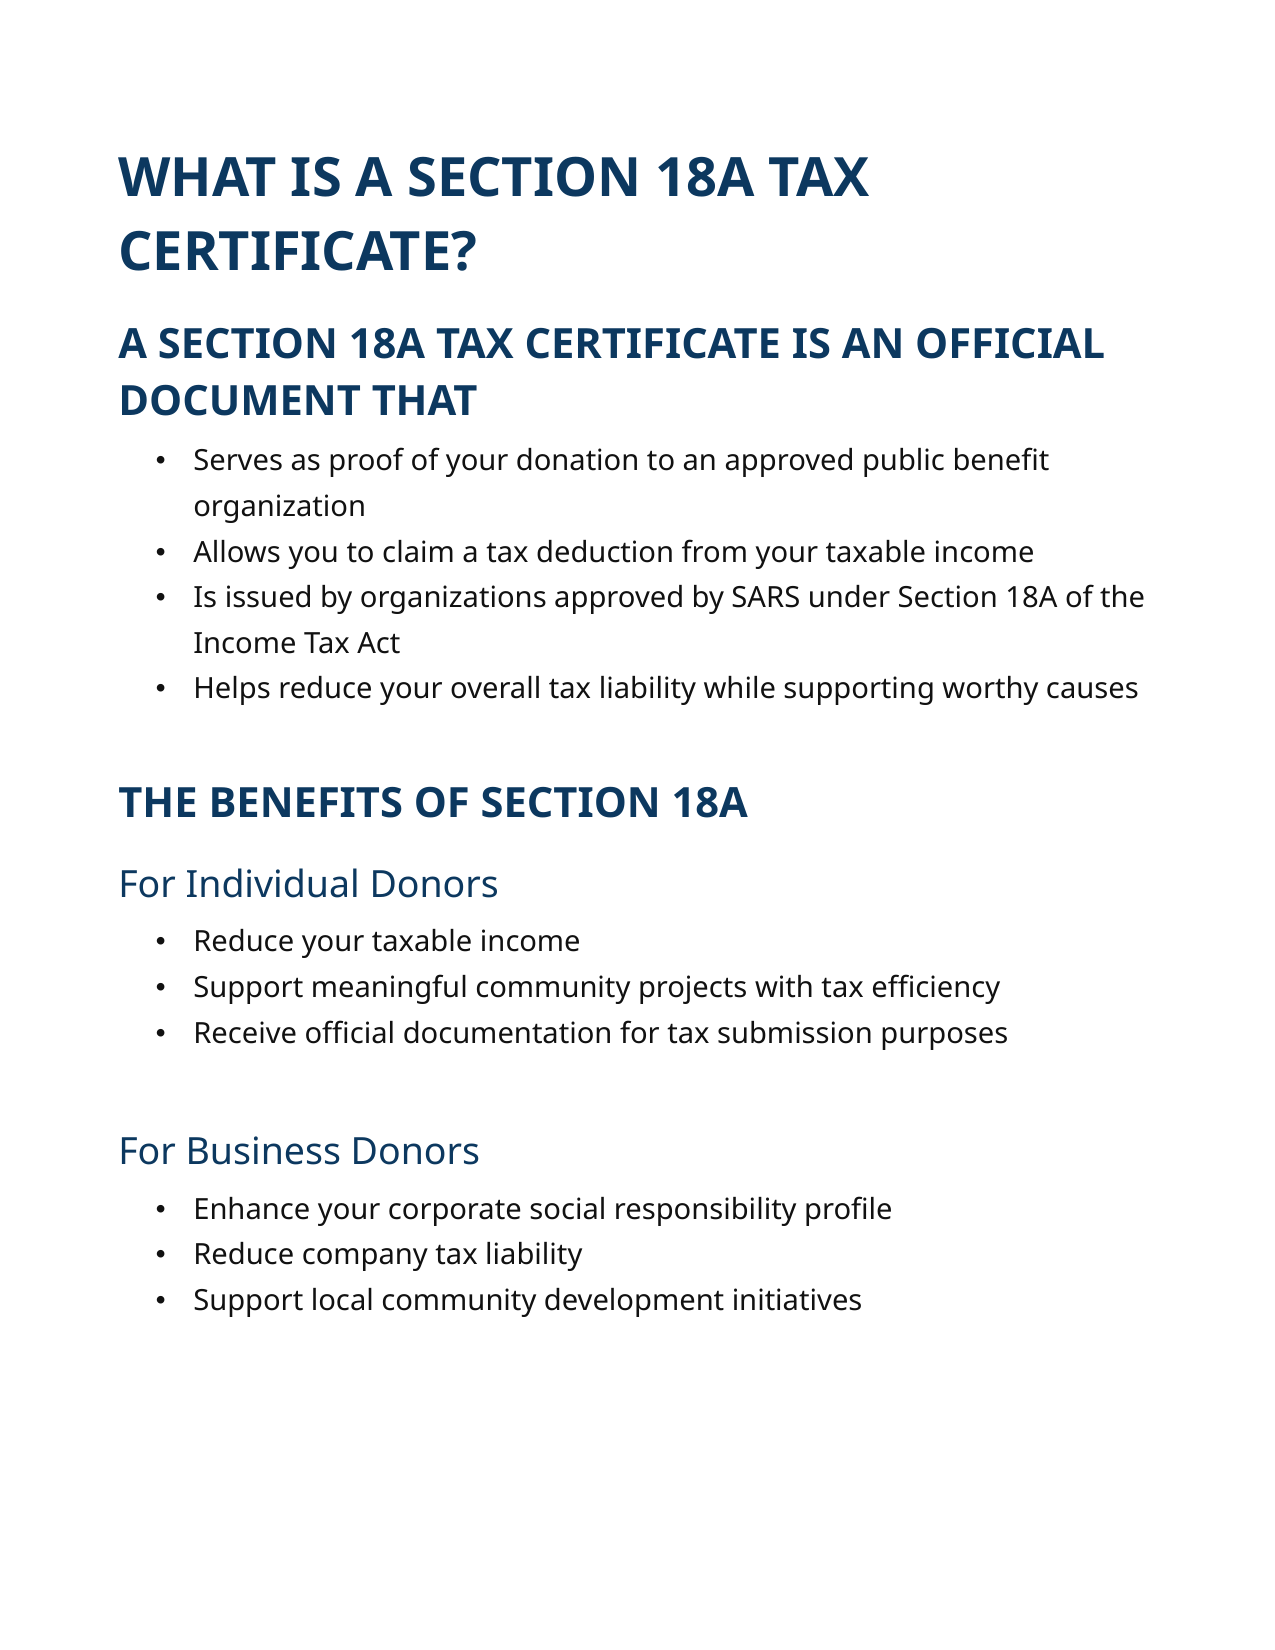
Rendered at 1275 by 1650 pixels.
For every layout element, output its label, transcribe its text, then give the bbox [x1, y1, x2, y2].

list Receive official documentation for tax submission purposes [156, 1012, 1157, 1052]
subtitle For Business Donors [118, 1124, 1157, 1175]
subtitle A SECTION 18A TAX CERTIFICATE IS AN OFFICIAL DOCUMENT THAT [118, 313, 1157, 427]
list Enhance your corporate social responsibility profile [156, 1188, 1157, 1228]
subtitle THE BENEFITS OF SECTION 18A [118, 773, 1157, 830]
list Is issued by organizations approved by SARS under Section 18A of the Income Tax Act [156, 576, 1157, 662]
list Serves as proof of your donation to an approved public benefit organization [156, 439, 1157, 525]
list Support local community development initiatives [156, 1279, 1157, 1319]
list Reduce company tax liability [156, 1233, 1157, 1273]
list Helps reduce your overall tax liability while supporting worthy causes [156, 668, 1157, 707]
subtitle For Individual Donors [118, 857, 1157, 908]
list Reduce your taxable income [156, 921, 1157, 960]
list Allows you to claim a tax deduction from your taxable income [156, 531, 1157, 571]
subtitle WHAT IS A SECTION 18A TAX CERTIFICATE? [118, 139, 1157, 286]
list Support meaningful community projects with tax efficiency [156, 966, 1157, 1006]
